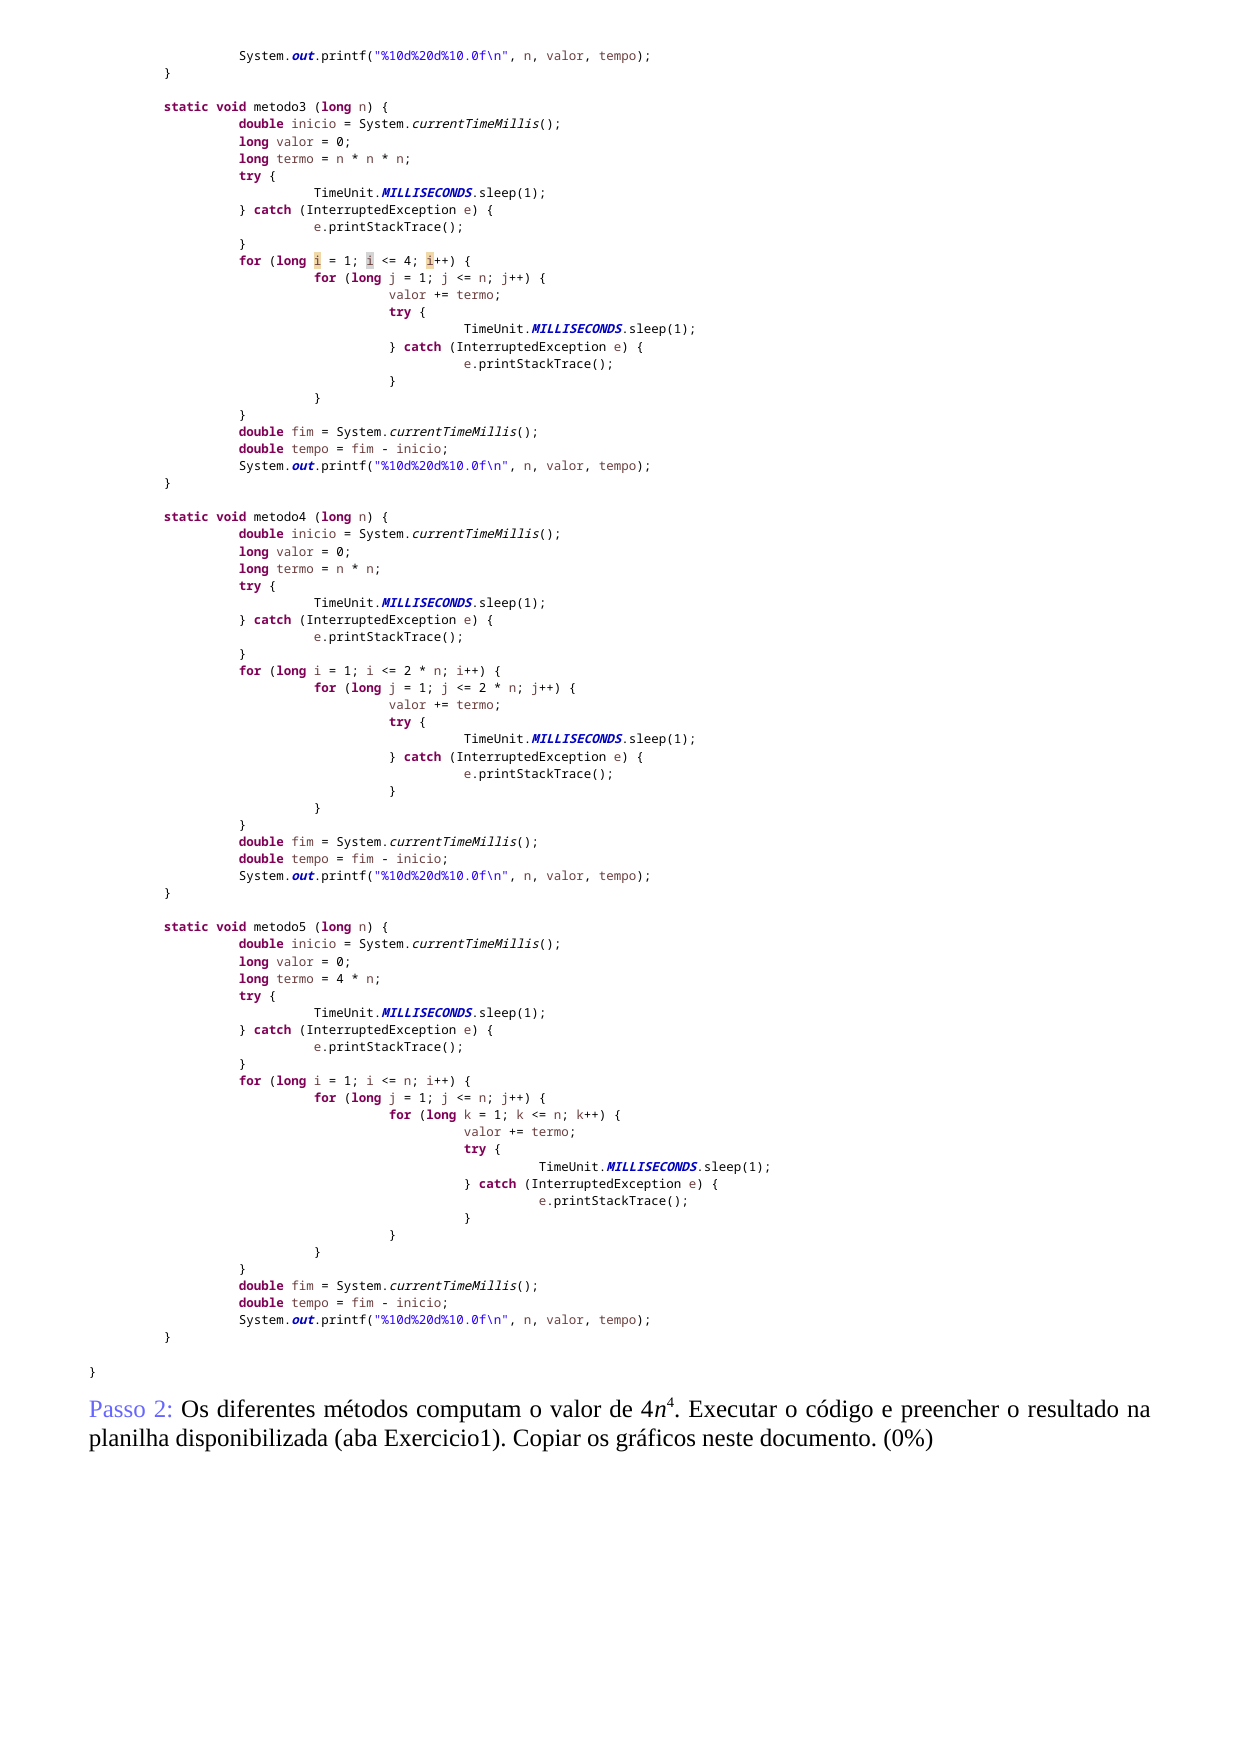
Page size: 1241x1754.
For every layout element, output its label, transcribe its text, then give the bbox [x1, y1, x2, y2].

text for (long i = 1; i <= n; i++) { [89, 1072, 1152, 1089]
text long valor = 0; [89, 953, 1152, 970]
text System.out.printf("%10d%20d%10.0f\n", n, valor, tempo); [89, 47, 1152, 64]
text } catch (InterruptedException e) { [89, 611, 1152, 628]
text TimeUnit.MILLISECONDS.sleep(1); [89, 594, 1152, 611]
text for (long j = 1; j <= n; j++) { [89, 269, 1152, 286]
text TimeUnit.MILLISECONDS.sleep(1); [89, 184, 1152, 201]
text for (long k = 1; k <= n; k++) { [89, 1106, 1152, 1123]
text double fim = System.currentTimeMillis(); [89, 1277, 1152, 1294]
text try { [89, 303, 1152, 321]
text TimeUnit.MILLISECONDS.sleep(1); [89, 1158, 1152, 1175]
text for (long i = 1; i <= 2 * n; i++) { [89, 662, 1152, 679]
text } [89, 372, 1152, 389]
text } [89, 1328, 1152, 1346]
text for (long j = 1; j <= n; j++) { [89, 1089, 1152, 1106]
text static void metodo5 (long n) { [89, 918, 1152, 936]
text double fim = System.currentTimeMillis(); [89, 423, 1152, 440]
text try { [89, 167, 1152, 184]
text } [89, 1243, 1152, 1260]
text valor += termo; [89, 696, 1152, 713]
text e.printStackTrace(); [89, 628, 1152, 645]
text } [89, 1209, 1152, 1226]
text } [89, 1055, 1152, 1072]
text } [89, 474, 1152, 491]
text try { [89, 1141, 1152, 1158]
text } catch (InterruptedException e) { [89, 201, 1152, 218]
text System.out.printf("%10d%20d%10.0f\n", n, valor, tempo); [89, 1311, 1152, 1328]
text } [89, 235, 1152, 252]
text e.printStackTrace(); [89, 1192, 1152, 1209]
text long valor = 0; [89, 133, 1152, 150]
text for (long i = 1; i <= 4; i++) { [89, 252, 1152, 269]
text } [89, 1260, 1152, 1277]
text TimeUnit.MILLISECONDS.sleep(1); [89, 1004, 1152, 1021]
text TimeUnit.MILLISECONDS.sleep(1); [89, 731, 1152, 748]
text } catch (InterruptedException e) { [89, 1175, 1152, 1192]
text double inicio = System.currentTimeMillis(); [89, 116, 1152, 133]
text } [89, 406, 1152, 423]
text double fim = System.currentTimeMillis(); [89, 833, 1152, 850]
text long termo = n * n; [89, 560, 1152, 577]
text valor += termo; [89, 1123, 1152, 1141]
text try { [89, 577, 1152, 594]
text e.printStackTrace(); [89, 218, 1152, 235]
text valor += termo; [89, 286, 1152, 303]
text } catch (InterruptedException e) { [89, 338, 1152, 355]
text try { [89, 713, 1152, 731]
text long termo = n * n * n; [89, 150, 1152, 167]
text e.printStackTrace(); [89, 1038, 1152, 1055]
text Passo 2: Os diferentes métodos computam o valor de 4n4. Executar o código e preencher o resultado na planilha disponibilizada (aba Exercicio1). Copiar os gráficos neste documento. (0%) [89, 1394, 1152, 1452]
text } catch (InterruptedException e) { [89, 1021, 1152, 1038]
text } [89, 884, 1152, 901]
text double tempo = fim - inicio; [89, 850, 1152, 867]
text } [89, 389, 1152, 406]
text static void metodo4 (long n) { [89, 508, 1152, 526]
text for (long j = 1; j <= 2 * n; j++) { [89, 679, 1152, 696]
text } [89, 64, 1152, 81]
text System.out.printf("%10d%20d%10.0f\n", n, valor, tempo); [89, 457, 1152, 474]
text double inicio = System.currentTimeMillis(); [89, 526, 1152, 543]
text } [89, 1226, 1152, 1243]
text long termo = 4 * n; [89, 970, 1152, 987]
text double tempo = fim - inicio; [89, 1294, 1152, 1311]
text double tempo = fim - inicio; [89, 440, 1152, 457]
text } [89, 1363, 1152, 1380]
text } [89, 816, 1152, 833]
text } [89, 799, 1152, 816]
text } catch (InterruptedException e) { [89, 748, 1152, 765]
text TimeUnit.MILLISECONDS.sleep(1); [89, 321, 1152, 338]
text long valor = 0; [89, 543, 1152, 560]
text try { [89, 987, 1152, 1004]
text static void metodo3 (long n) { [89, 98, 1152, 116]
text e.printStackTrace(); [89, 355, 1152, 372]
text } [89, 782, 1152, 799]
text e.printStackTrace(); [89, 765, 1152, 782]
text } [89, 645, 1152, 662]
text double inicio = System.currentTimeMillis(); [89, 936, 1152, 953]
text System.out.printf("%10d%20d%10.0f\n", n, valor, tempo); [89, 867, 1152, 884]
